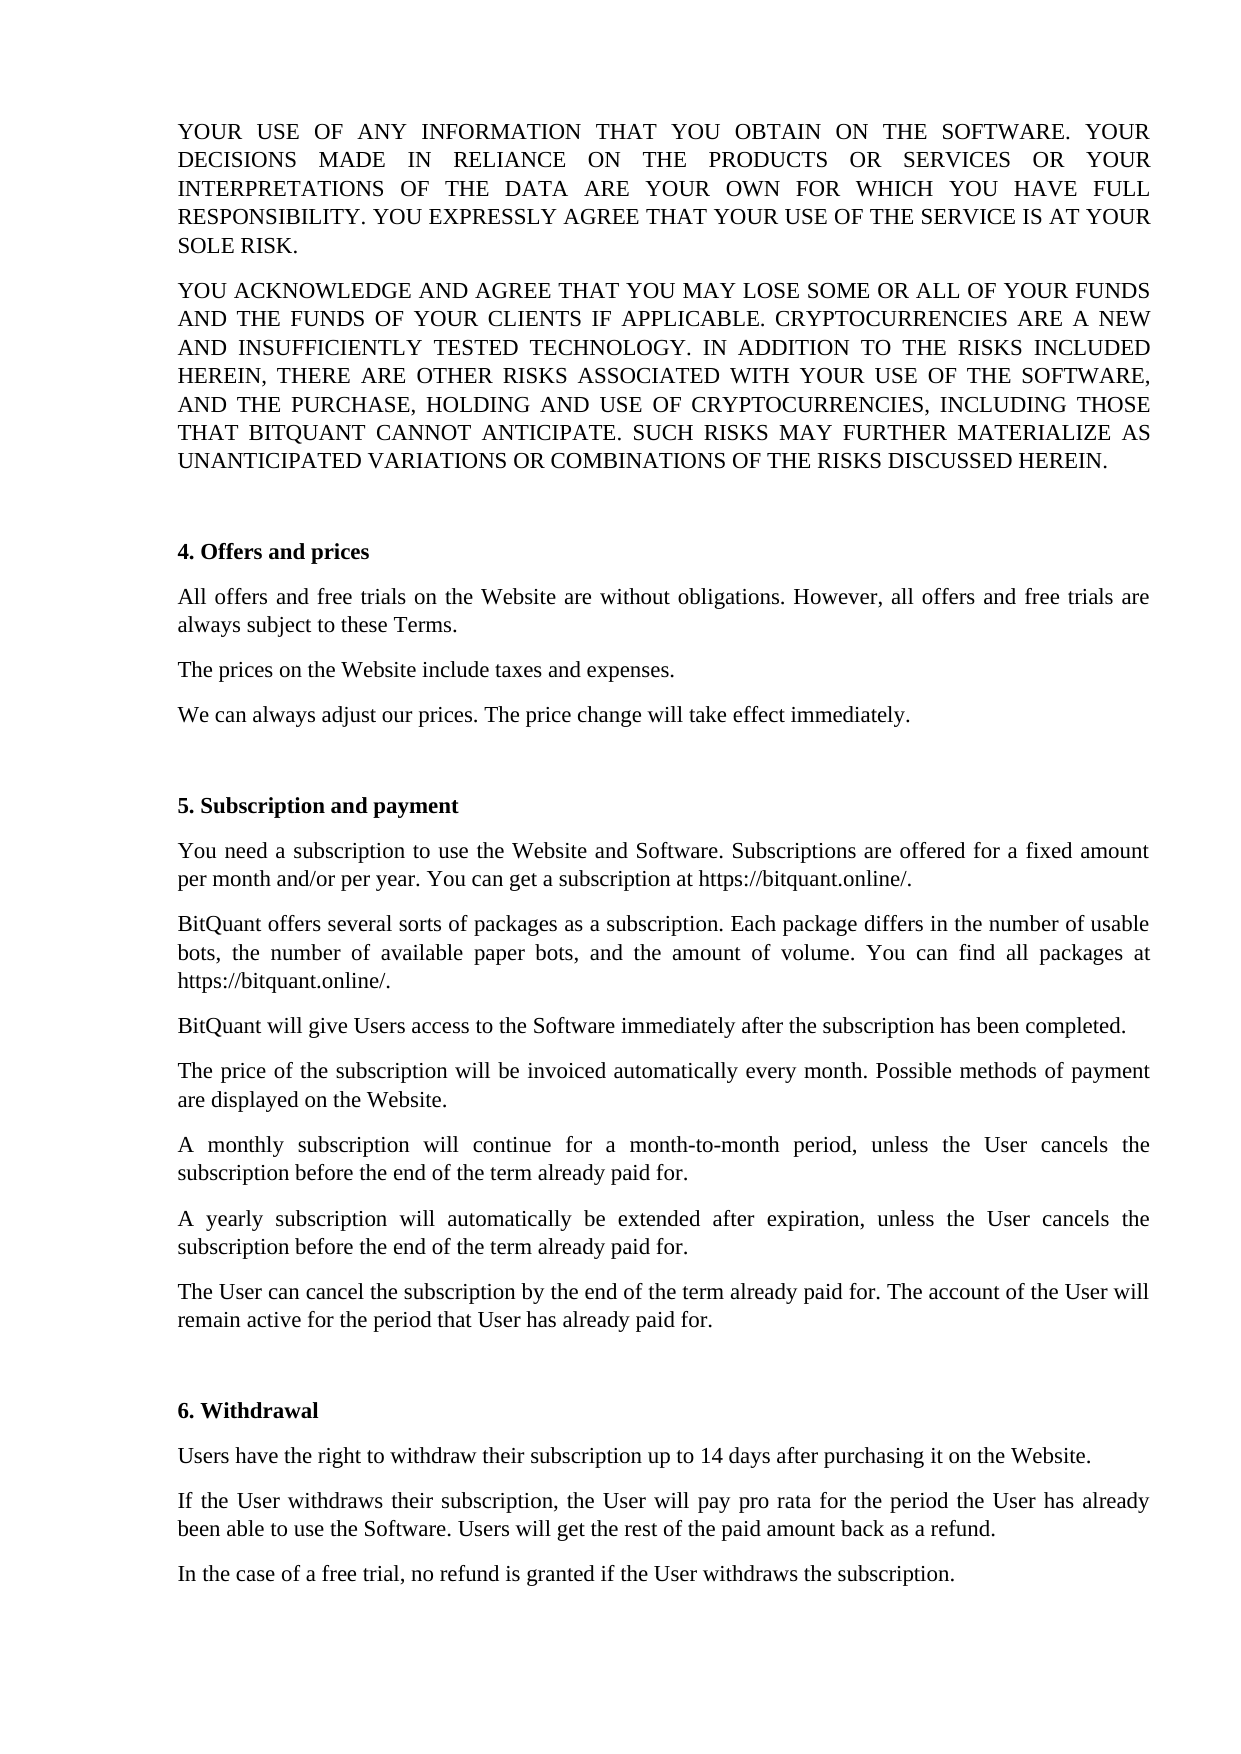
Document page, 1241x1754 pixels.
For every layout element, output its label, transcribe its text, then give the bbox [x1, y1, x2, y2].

text 6. Withdrawal [177, 1397, 1152, 1423]
text All offers and free trials on the Website are without obligations. However, all offers and free trials are always subject to these Terms. [177, 583, 1152, 638]
text BitQuant will give Users access to the Software immediately after the subscription has been completed. [177, 1012, 1152, 1039]
text We can always adjust our prices. The price change will take effect immediately. [177, 702, 1152, 728]
text YOU ACKNOWLEDGE AND AGREE THAT YOU MAY LOSE SOME OR ALL OF YOUR FUNDS AND THE FUNDS OF YOUR CLIENTS IF APPLICABLE. CRYPTOCURRENCIES ARE A NEW AND INSUFFICIENTLY TESTED TECHNOLOGY. IN ADDITION TO THE RISKS INCLUDED HEREIN, THERE ARE OTHER RISKS ASSOCIATED WITH YOUR USE OF THE SOFTWARE, AND THE PURCHASE, HOLDING AND USE OF CRYPTOCURRENCIES, INCLUDING THOSE THAT BITQUANT CANNOT ANTICIPATE. SUCH RISKS MAY FURTHER MATERIALIZE AS UNANTICIPATED VARIATIONS OR COMBINATIONS OF THE RISKS DISCUSSED HEREIN. [177, 277, 1152, 474]
text A monthly subscription will continue for a month-to-month period, unless the User cancels the subscription before the end of the term already paid for. [177, 1131, 1152, 1186]
text YOUR USE OF ANY INFORMATION THAT YOU OBTAIN ON THE SOFTWARE. YOUR DECISIONS MADE IN RELIANCE ON THE PRODUCTS OR SERVICES OR YOUR INTERPRETATIONS OF THE DATA ARE YOUR OWN FOR WHICH YOU HAVE FULL RESPONSIBILITY. YOU EXPRESSLY AGREE THAT YOUR USE OF THE SERVICE IS AT YOUR SOLE RISK. [177, 118, 1152, 258]
text Users have the right to withdraw their subscription up to 14 days after purchasing it on the Website. [177, 1442, 1152, 1468]
text The price of the subscription will be invoiced automatically every month. Possible methods of payment are displayed on the Website. [177, 1057, 1152, 1112]
text BitQuant offers several sorts of packages as a subscription. Each package differs in the number of usable bots, the number of available paper bots, and the amount of volume. You can find all packages at https://bitquant.online/. [177, 910, 1152, 994]
text You need a subscription to use the Website and Software. Subscriptions are offered for a fixed amount per month and/or per year. You can get a subscription at https://bitquant.online/. [177, 837, 1152, 892]
text 5. Subscription and payment [177, 792, 1152, 818]
text The prices on the Website include taxes and expenses. [177, 656, 1152, 683]
text The User can cancel the subscription by the end of the term already paid for. The account of the User will remain active for the period that User has already paid for. [177, 1278, 1152, 1333]
text If the User withdraws their subscription, the User will pay pro rata for the period the User has already been able to use the Software. Users will get the rest of the paid amount back as a refund. [177, 1487, 1152, 1542]
text In the case of a free trial, no refund is granted if the User withdraws the subscription. [177, 1561, 1152, 1587]
text A yearly subscription will automatically be extended after expiration, unless the User cancels the subscription before the end of the term already paid for. [177, 1204, 1152, 1259]
text 4. Offers and prices [177, 538, 1152, 564]
